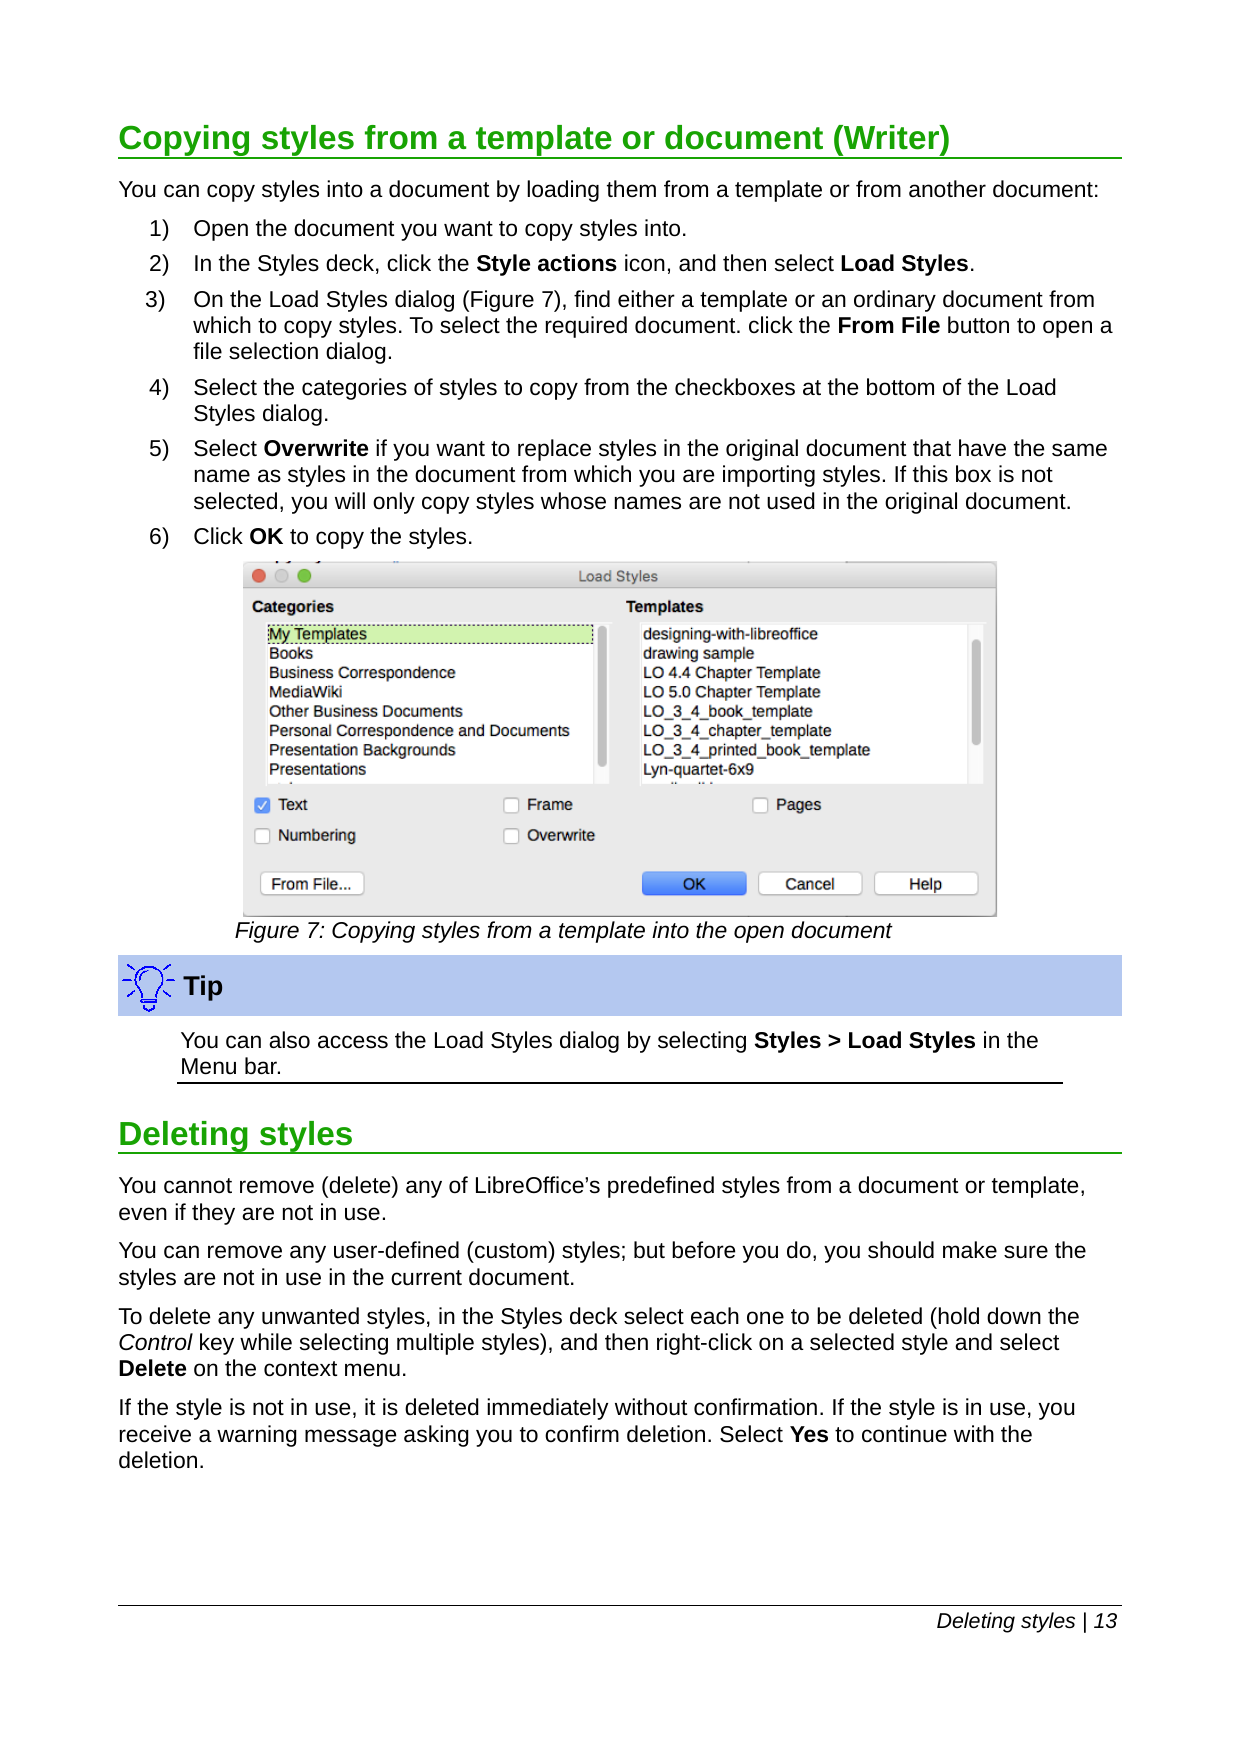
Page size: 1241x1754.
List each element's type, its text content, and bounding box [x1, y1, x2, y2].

list Open the document you want to copy styles into. [169, 215, 1122, 242]
subtitle Copying styles from a template or document (Writer) [118, 118, 1122, 157]
list Click OK to copy the styles. [169, 523, 1122, 549]
text You cannot remove (delete) any of LibreOffice’s predefined styles from a document or template, even if they are not in use. [118, 1172, 1122, 1225]
picture [243, 561, 998, 917]
text If the style is not in use, it is deleted immediately without confirmation. If the style is in use, you receive a warning message asking you to confirm deletion. Select Yes to continue with the deletion. [118, 1394, 1122, 1473]
list In the Styles deck, click the Style actions icon, and then select Load Styles. [169, 250, 1122, 277]
text You can copy styles into a document by loading them from a template or from another document: [118, 176, 1122, 203]
list Select the categories of styles to copy from the checkboxes at the bottom of the Load Styles dialog. [169, 373, 1122, 426]
text You can remove any user-defined (custom) styles; but before you do, you should make sure the styles are not in use in the current document. [118, 1237, 1122, 1290]
subtitle Deleting styles [118, 1114, 1122, 1152]
list Select Overwrite if you want to replace styles in the original document that have the same name as styles in the document from which you are importing styles. If this box is not selected, you will only copy styles whose names are not used in the original document. [169, 435, 1122, 514]
list On the Load Styles dialog (Figure 7), find either a template or an ordinary document from which to copy styles. To select the required document. click the From File button to open a file selection dialog. [165, 286, 1122, 365]
text Figure 7: Copying styles from a template into the open document [234, 561, 1006, 943]
text You can also access the Load Styles dialog by selecting Styles > Load Styles in the Menu bar. [177, 1024, 1063, 1082]
picture [119, 956, 179, 1016]
text To delete any unwanted styles, in the Styles deck select each one to be deleted (hold down the Control key while selecting multiple styles), and then right-click on a selected style and select Delete on the context menu. [118, 1303, 1122, 1382]
subtitle Tip [118, 955, 1122, 1016]
